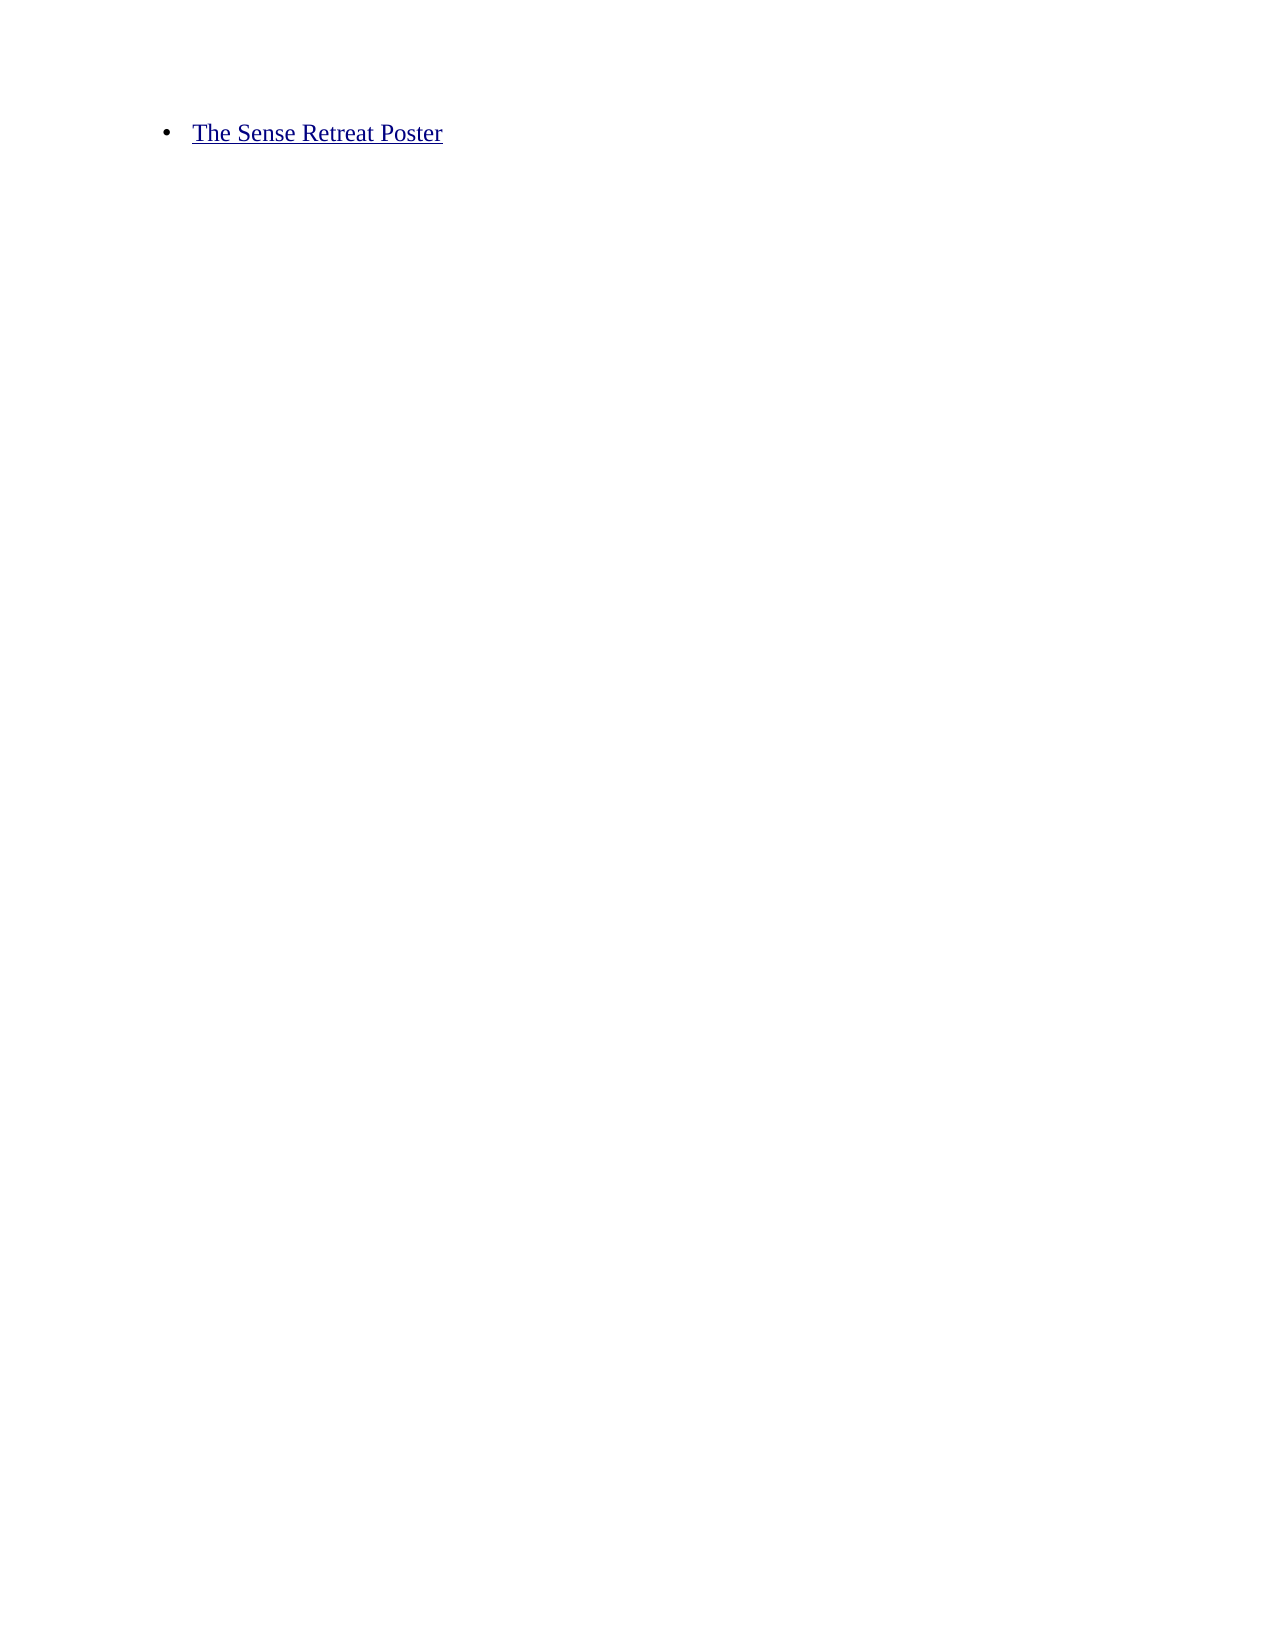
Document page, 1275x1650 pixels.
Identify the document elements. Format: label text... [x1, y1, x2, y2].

list The Sense Retreat Poster [162, 118, 1157, 147]
